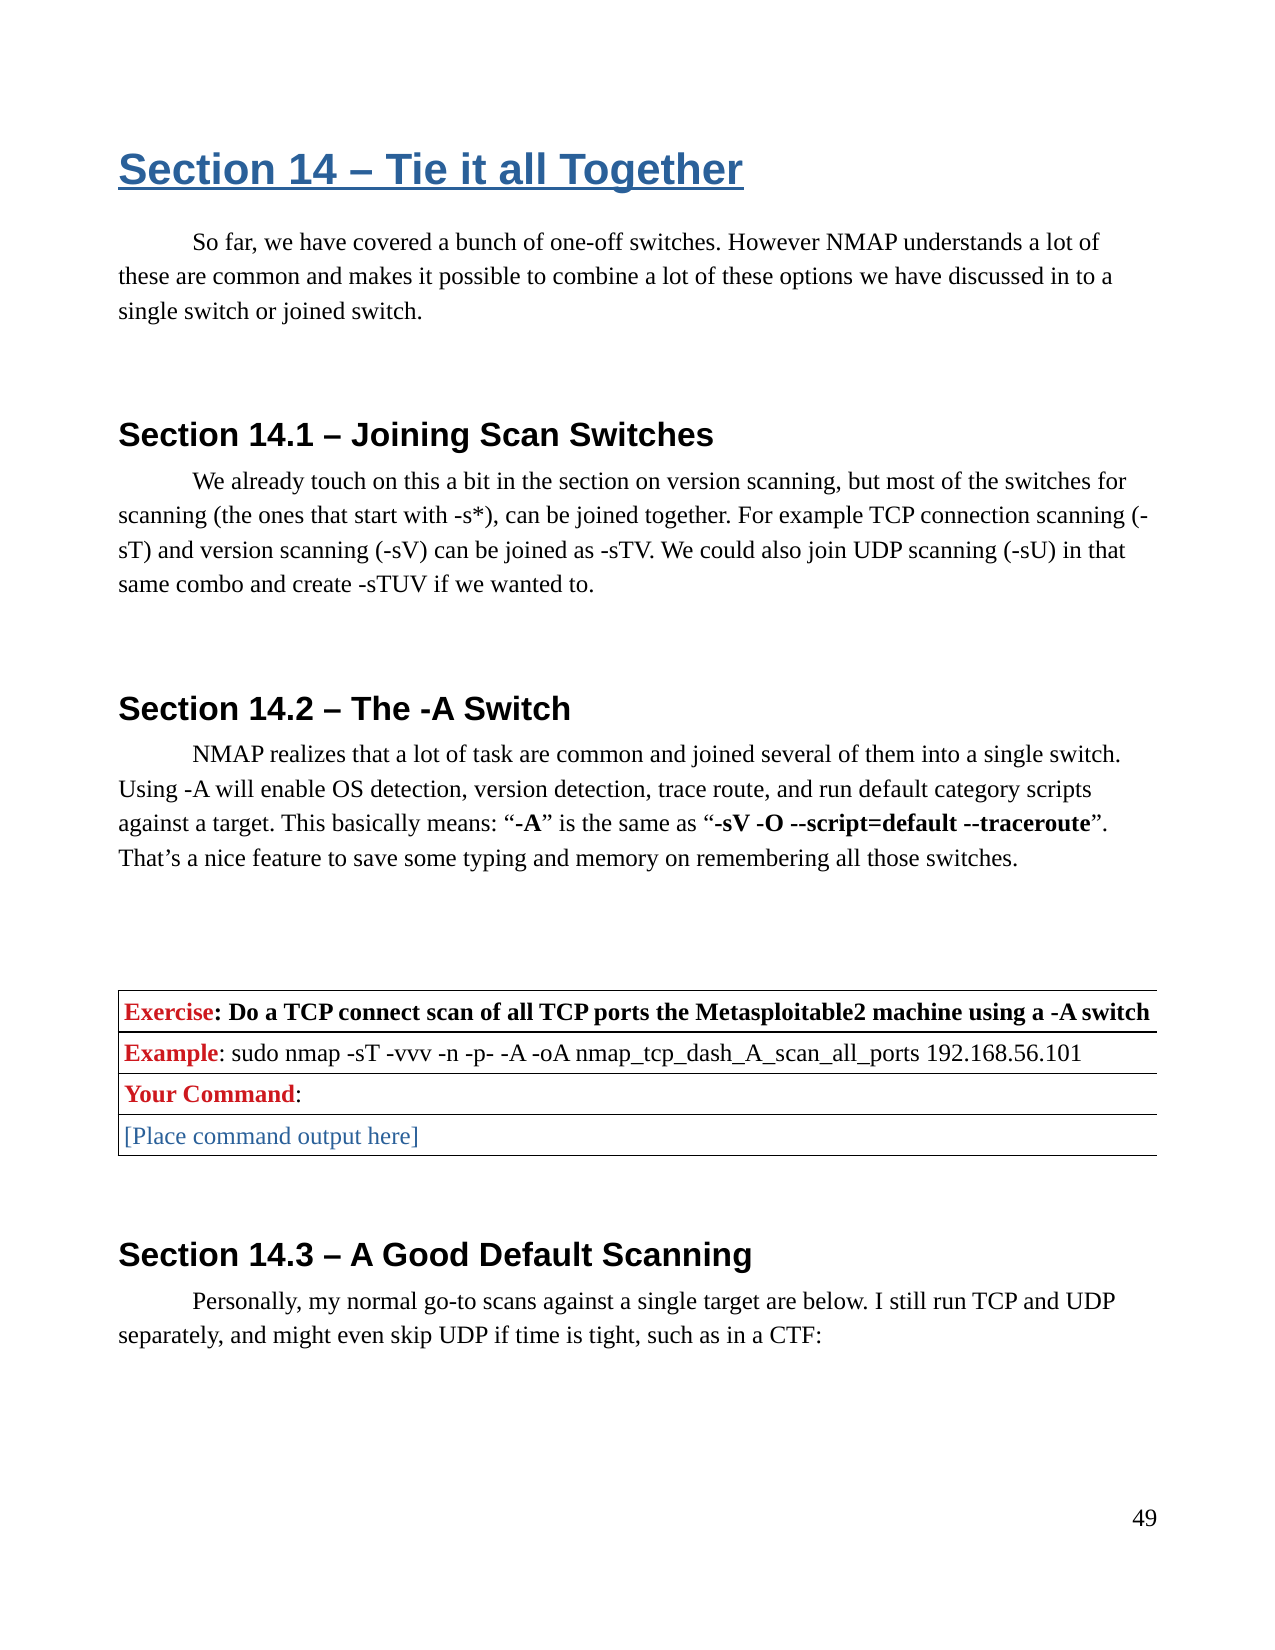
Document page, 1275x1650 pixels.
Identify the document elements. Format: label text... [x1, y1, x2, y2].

text So far, we have covered a bunch of one-off switches. However NMAP understands a lot of these are common and makes it possible to combine a lot of these options we have discussed in to a single switch or joined switch. [118, 227, 1157, 325]
table_cell [Place command output here] [119, 1115, 1157, 1155]
table_cell Example: sudo nmap -sT -vvv -n -p- -A -oA nmap_tcp_dash_A_scan_all_ports 192.168.56.101 [119, 1033, 1157, 1073]
table_cell Your Command: [119, 1074, 1157, 1114]
table_header Exercise: Do a TCP connect scan of all TCP ports the Metasploitable2 machine using a -A switch [119, 991, 1157, 1031]
subtitle Section 14.2 – The -A Switch [118, 688, 1157, 727]
text NMAP realizes that a lot of task are common and joined several of them into a single switch. Using -A will enable OS detection, version detection, trace route, and run default category scripts against a target. This basically means: “-A” is the same as “-sV -O --script=default --traceroute”. That’s a nice feature to save some typing and memory on remembering all those switches. [118, 739, 1157, 872]
text We already touch on this a bit in the section on version scanning, but most of the switches for scanning (the ones that start with -s*), can be joined together. For example TCP connection scanning (-sT) and version scanning (-sV) can be joined as -sTV. We could also join UDP scanning (-sU) in that same combo and create -sTUV if we wanted to. [118, 466, 1157, 598]
text Personally, my normal go-to scans against a single target are below. I still run TCP and UDP separately, and might even skip UDP if time is tight, such as in a CTF: [118, 1286, 1157, 1349]
subtitle Section 14.1 – Joining Scan Switches [118, 415, 1157, 453]
subtitle Section 14.3 – A Good Default Scanning [118, 1234, 1157, 1273]
subtitle Section 14 – Tie it all Together [118, 144, 1157, 194]
